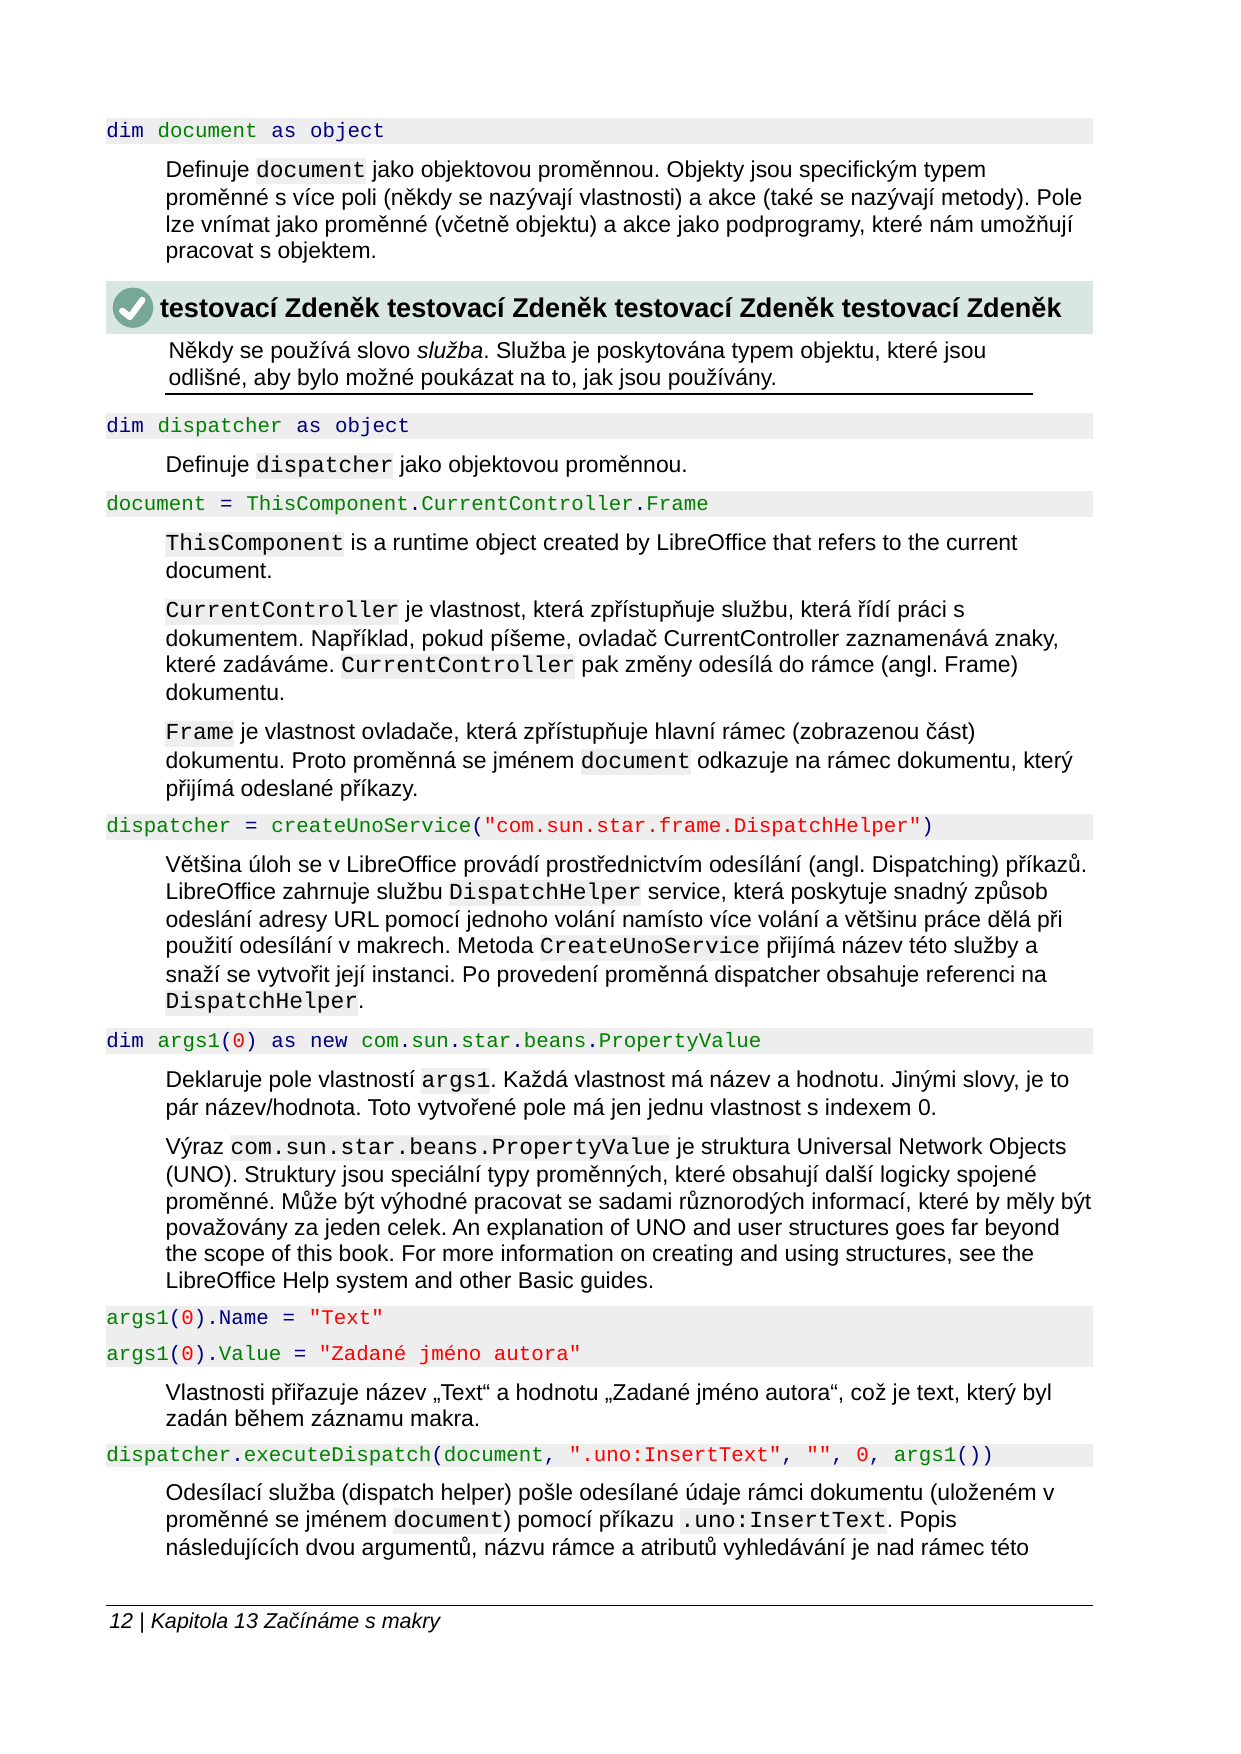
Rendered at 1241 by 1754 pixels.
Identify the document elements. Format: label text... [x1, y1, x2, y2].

text dim document as object [106, 118, 1093, 144]
text Většina úloh se v LibreOffice provádí prostřednictvím odesílání (angl. Dispatching) příkazů. LibreOffice zahrnuje službu DispatchHelper service, která poskytuje snadný způsob odeslání adresy URL pomocí jednoho volání namísto více volání a většinu práce dělá při použití odesílání v makrech. Metoda CreateUnoService přijímá název této služby a snaží se vytvořit její instanci. Po provedení proměnná dispatcher obsahuje referenci na DispatchHelper. [165, 851, 1093, 1016]
subtitle testovací Zdeněk testovací Zdeněk testovací Zdeněk testovací Zdeněk [106, 281, 1093, 334]
text Deklaruje pole vlastností args1. Každá vlastnost má název a hodnotu. Jinými slovy, je to pár název/hodnota. Toto vytvořené pole má jen jednu vlastnost s indexem 0. [165, 1066, 1093, 1120]
text Vlastnosti přiřazuje název „Text“ a hodnotu „Zadané jméno autora“, což je text, který byl zadán během záznamu makra. [165, 1379, 1093, 1431]
text Frame je vlastnost ovladače, která zpřístupňuje hlavní rámec (zobrazenou část) dokumentu. Proto proměnná se jménem document odkazuje na rámec dokumentu, který přijímá odeslané příkazy. [165, 718, 1093, 801]
text ThisComponent is a runtime object created by LibreOffice that refers to the current document. [165, 529, 1093, 584]
text args1(0).Value = "Zadané jméno autora" [106, 1343, 1093, 1367]
text dim dispatcher as object [106, 413, 1093, 439]
text args1(0).Name = "Text" [106, 1306, 1093, 1331]
text document = ThisComponent.CurrentController.Frame [106, 491, 1093, 517]
text dispatcher = createUnoService("com.sun.star.frame.DispatchHelper") [106, 814, 1093, 840]
text Výraz com.sun.star.beans.PropertyValue je struktura Universal Network Objects (UNO). Struktury jsou speciální typy proměnných, které obsahují další logicky spojené proměnné. Může být výhodné pracovat se sadami různorodých informací, které by měly být považovány za jeden celek. An explanation of UNO and user structures goes far beyond the scope of this book. For more information on creating and using structures, see the LibreOffice Help system and other Basic guides. [165, 1133, 1093, 1293]
text dispatcher.executeDispatch(document, ".uno:InsertText", "", 0, args1()) [106, 1444, 1093, 1467]
text Odesílací služba (dispatch helper) pošle odesílané údaje rámci dokumentu (uloženém v proměnné se jménem document) pomocí příkazu .uno:InsertText. Popis následujících dvou argumentů, názvu rámce a atributů vyhledávání je nad rámec této [165, 1479, 1093, 1560]
text CurrentController je vlastnost, která zpřístupňuje službu, která řídí práci s dokumentem. Například, pokud píšeme, ovladač CurrentController zaznamenává znaky, které zadáváme. CurrentController pak změny odesílá do rámce (angl. Frame) dokumentu. [165, 596, 1093, 706]
text Definuje dispatcher jako objektovou proměnnou. [165, 451, 1093, 479]
text dim args1(0) as new com.sun.star.beans.PropertyValue [106, 1028, 1093, 1054]
text Někdy se používá slovo služba. Služba je poskytována typem objektu, které jsou odlišné, aby bylo možné poukázat na to, jak jsou používány. [165, 334, 1033, 393]
text Definuje document jako objektovou proměnnou. Objekty jsou specifickým typem proměnné s více poli (někdy se nazývají vlastnosti) a akce (také se nazývají metody). Pole lze vnímat jako proměnné (včetně objektu) a akce jako podprogramy, které nám umožňují pracovat s objektem. [165, 156, 1093, 263]
